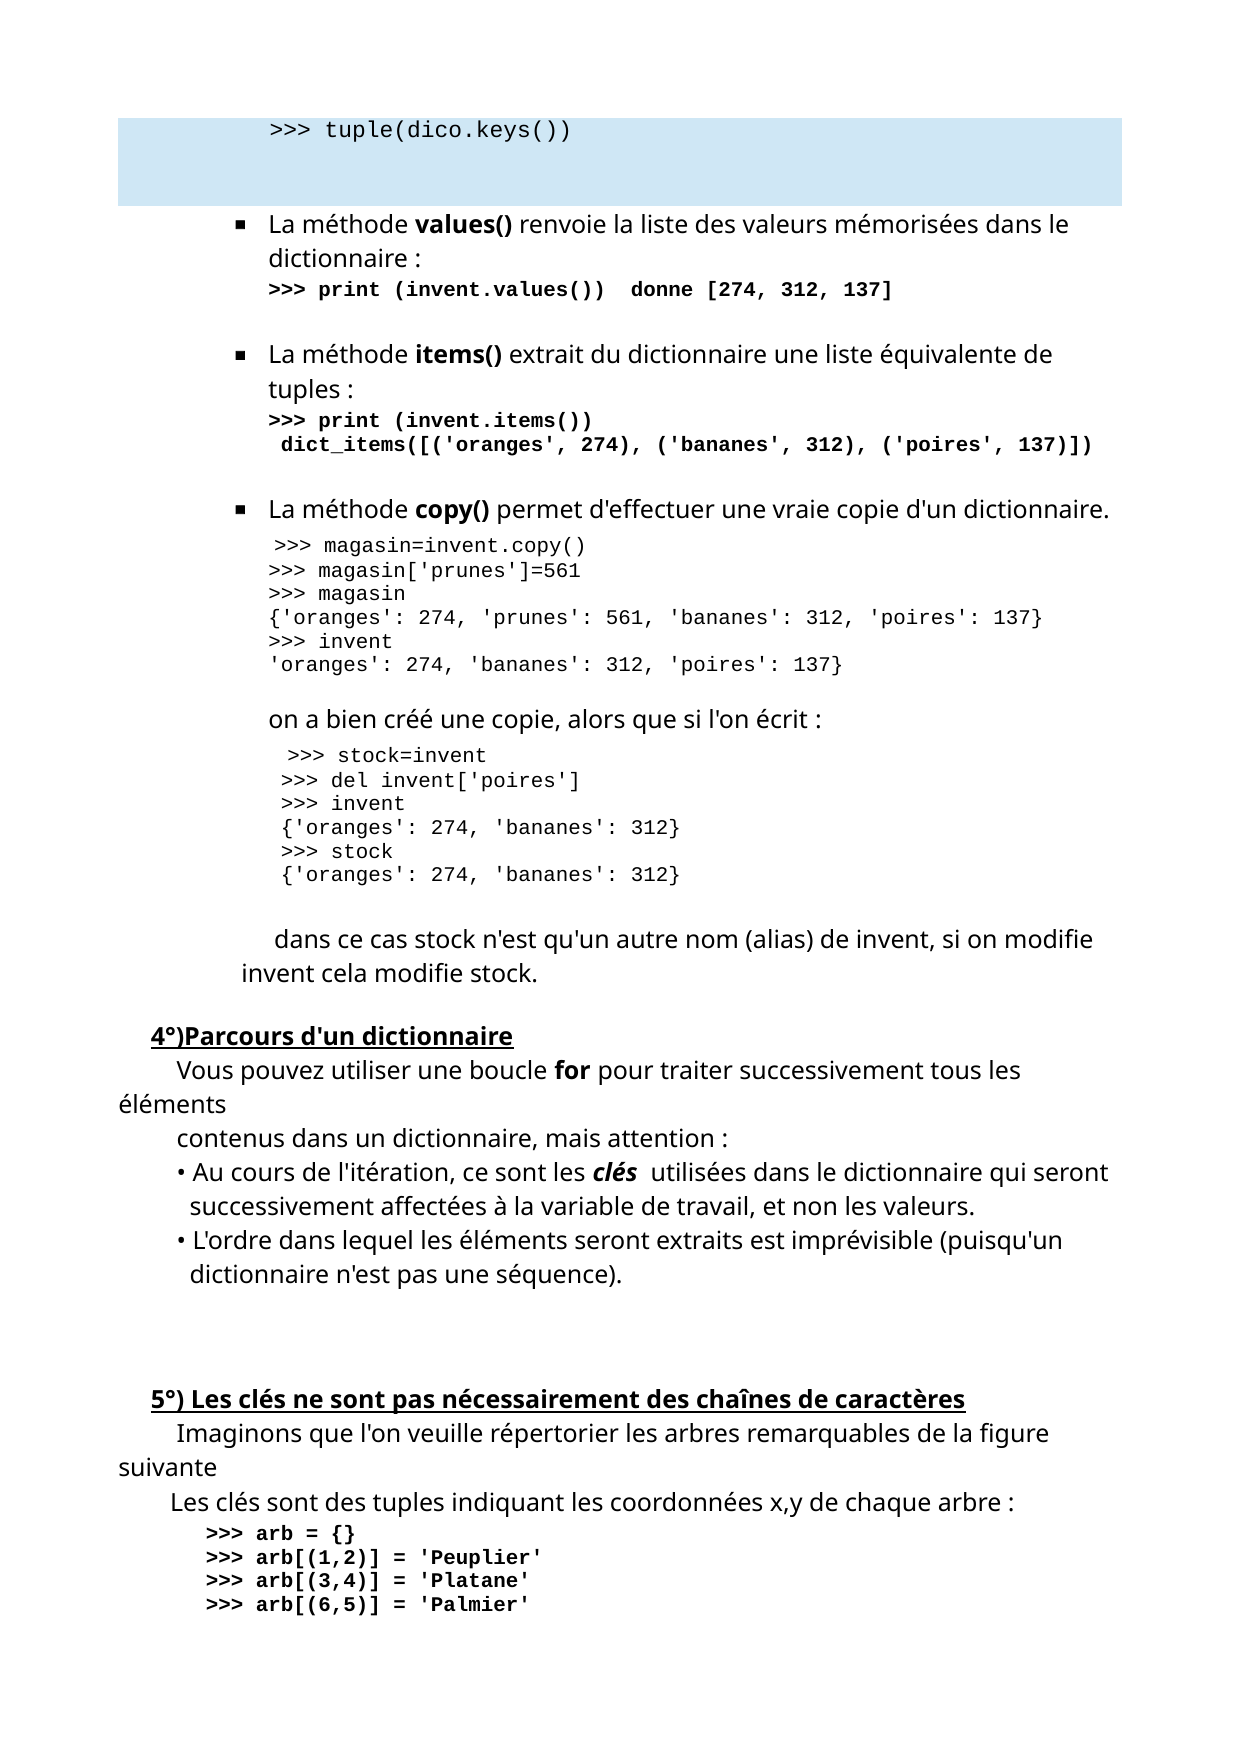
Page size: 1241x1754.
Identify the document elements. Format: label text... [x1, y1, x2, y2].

text 'oranges': 274, 'bananes': 312, 'poires': 137} [118, 654, 1122, 678]
text >>> del invent['poires'] [118, 770, 1122, 793]
text successivement affectées à la variable de travail, et non les valeurs. [118, 1189, 1122, 1223]
text Imaginons que l'on veuille répertorier les arbres remarquables de la figure suivante [118, 1416, 1122, 1484]
text >>> magasin['prunes']=561 [118, 560, 1122, 583]
text • L'ordre dans lequel les éléments seront extraits est imprévisible (puisqu'un [118, 1223, 1122, 1257]
list La méthode copy() permet d'effectuer une vraie copie d'un dictionnaire. [231, 492, 1122, 526]
text 5°) Les clés ne sont pas nécessairement des chaînes de caractères [118, 1382, 1122, 1416]
text >>> magasin [118, 583, 1122, 607]
text dans ce cas stock n'est qu'un autre nom (alias) de invent, si on modifie [118, 922, 1122, 956]
text dict_items([('oranges', 274), ('bananes', 312), ('poires', 137)]) [118, 434, 1122, 457]
list La méthode values() renvoie la liste des valeurs mémorisées dans le dictionnaire : [231, 206, 1122, 274]
text >>> invent [118, 631, 1122, 654]
text {'oranges': 274, 'bananes': 312} [118, 817, 1122, 841]
text >>> magasin=invent.copy() [118, 526, 1122, 560]
text >>> print (invent.items()) [118, 405, 1122, 434]
text >>> print (invent.values()) donne [274, 312, 137] [118, 274, 1122, 303]
text >>> arb[(6,5)] = 'Palmier' [118, 1594, 1122, 1618]
text dictionnaire n'est pas une séquence). [118, 1257, 1122, 1291]
text 4°)Parcours d'un dictionnaire [118, 1018, 1122, 1053]
text >>> invent [118, 793, 1122, 817]
text >>> arb = {} [118, 1518, 1122, 1547]
text >>> tuple(dico.keys()) [118, 118, 1122, 144]
list La méthode items() extrait du dictionnaire une liste équivalente de tuples : [231, 337, 1122, 405]
text >>> arb[(3,4)] = 'Platane' [118, 1570, 1122, 1594]
text >>> stock=invent [118, 736, 1122, 770]
text contenus dans un dictionnaire, mais attention : [118, 1121, 1122, 1155]
text >>> arb[(1,2)] = 'Peuplier' [118, 1547, 1122, 1570]
text {'oranges': 274, 'bananes': 312} [118, 864, 1122, 888]
text {'oranges': 274, 'prunes': 561, 'bananes': 312, 'poires': 137} [118, 607, 1122, 631]
text on a bien créé une copie, alors que si l'on écrit : [118, 702, 1122, 736]
text Les clés sont des tuples indiquant les coordonnées x,y de chaque arbre : [118, 1484, 1122, 1518]
text >>> stock [118, 841, 1122, 864]
text • Au cours de l'itération, ce sont les clés utilisées dans le dictionnaire qui seront [118, 1155, 1122, 1189]
text invent cela modifie stock. [118, 956, 1122, 990]
text Vous pouvez utiliser une boucle for pour traiter successivement tous les éléments [118, 1053, 1122, 1121]
